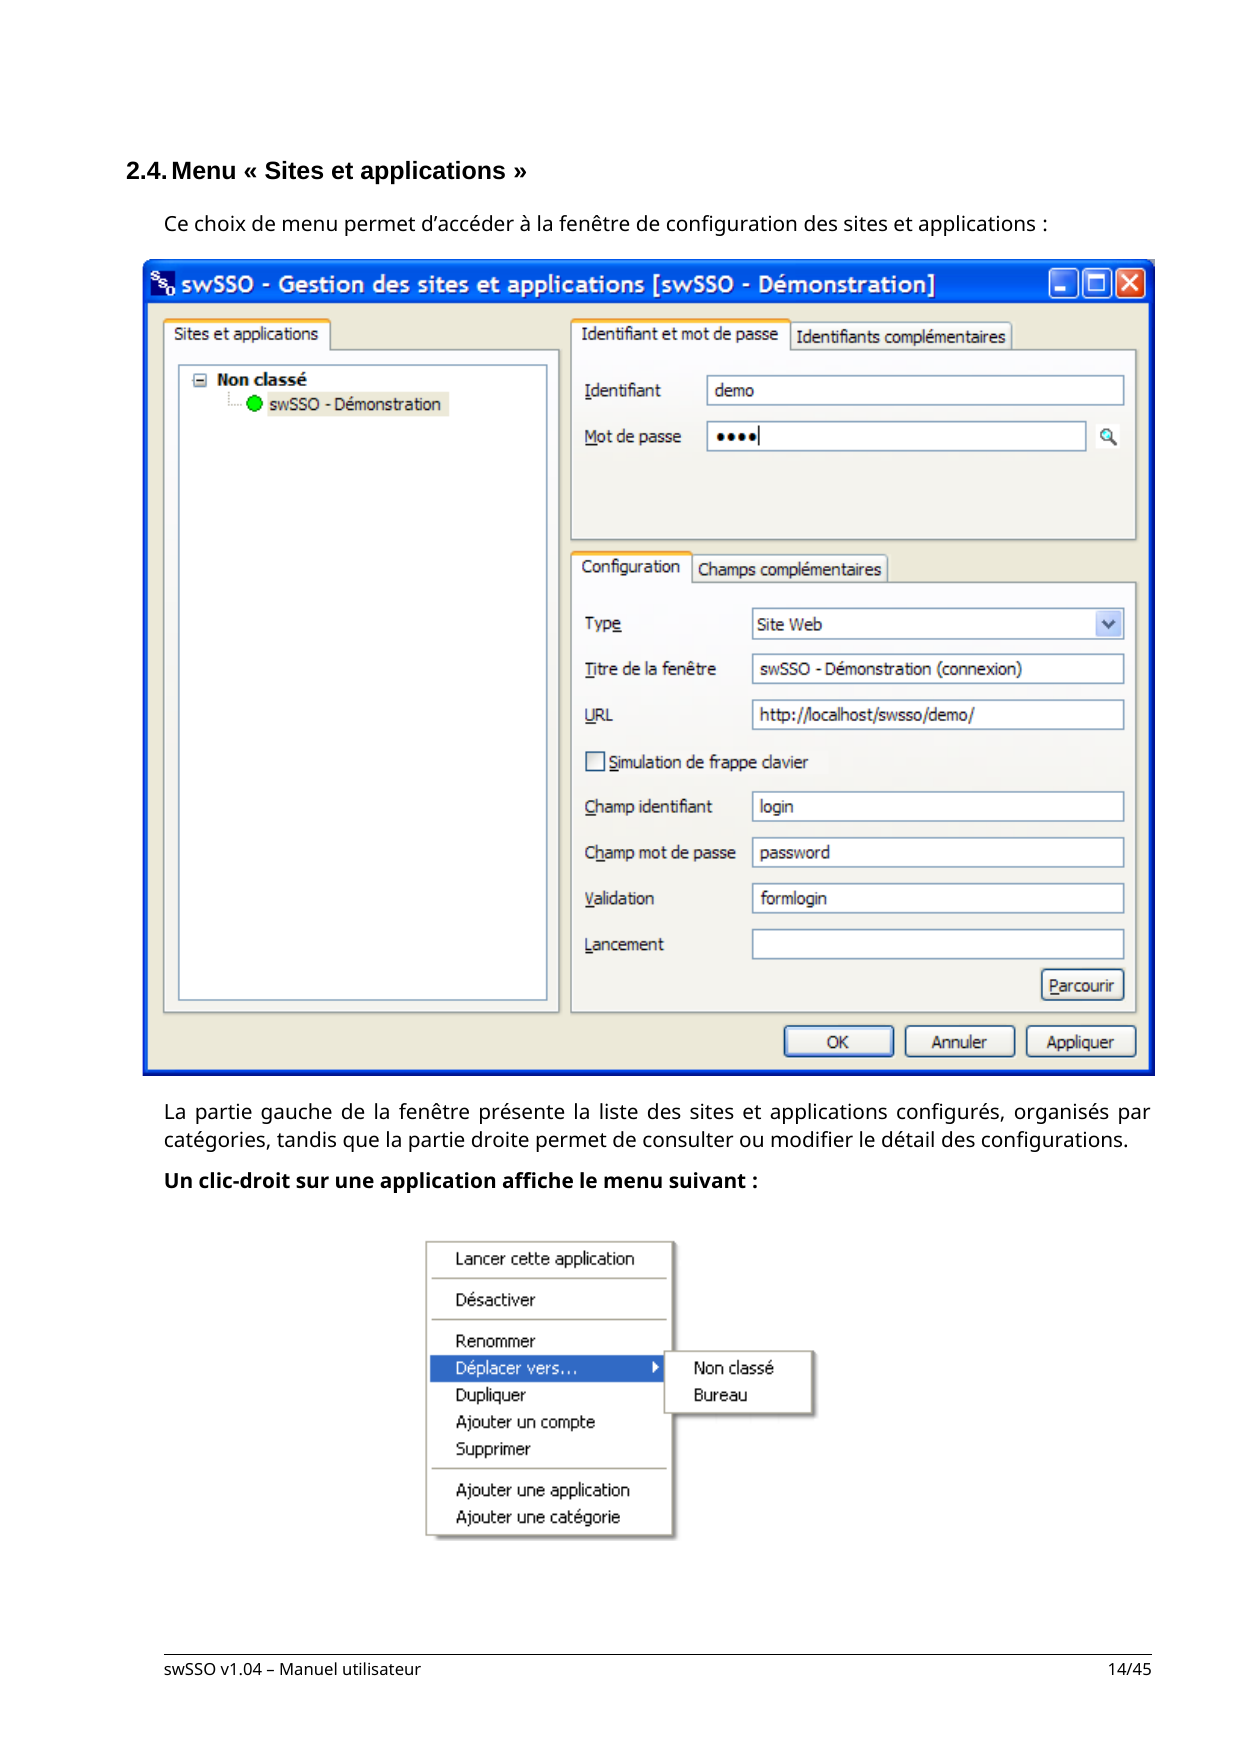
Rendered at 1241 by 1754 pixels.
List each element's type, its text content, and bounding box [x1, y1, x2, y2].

subtitle Menu « Sites et applications » [126, 156, 1152, 184]
picture [142, 259, 1155, 1076]
text Ce choix de menu permet d’accéder à la fenêtre de configuration des sites et applications : [164, 209, 1152, 238]
text La partie gauche de la fenêtre présente la liste des sites et applications configurés, organisés par catégories, tandis que la partie droite permet de consulter ou modifier le détail des configurations. [164, 1097, 1152, 1154]
text Un clic-droit sur une application affiche le menu suivant : [164, 1167, 1152, 1195]
